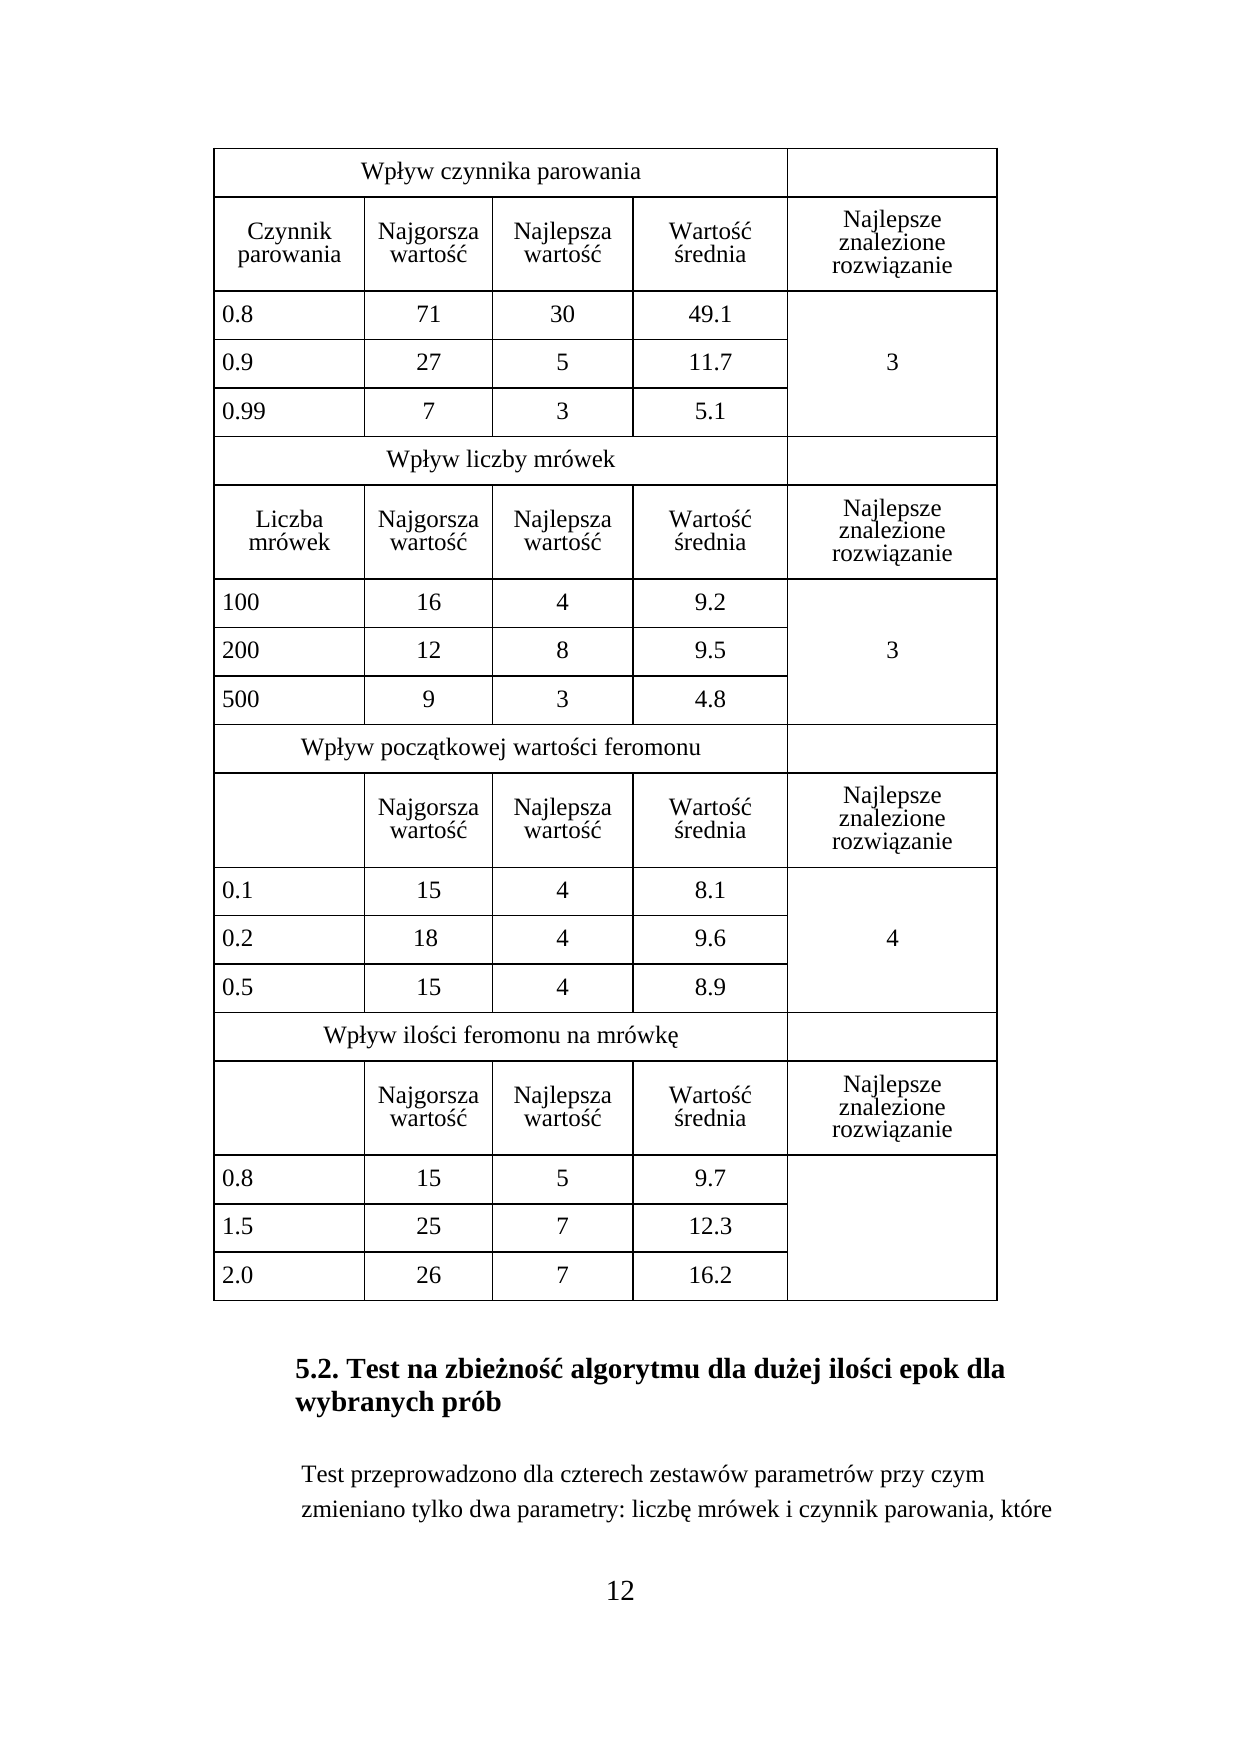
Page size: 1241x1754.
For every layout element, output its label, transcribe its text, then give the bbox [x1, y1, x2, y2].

table_cell 3 [493, 389, 632, 436]
table_cell Najlepsza wartość [493, 1062, 632, 1154]
table_cell 8.1 [634, 868, 787, 915]
table_cell 3 [493, 677, 632, 724]
table_cell 500 [215, 677, 364, 724]
table_cell 9.5 [634, 628, 787, 675]
table_cell 18 [365, 916, 492, 963]
table_cell Liczba mrówek [215, 486, 364, 578]
table_cell 71 [365, 292, 492, 339]
table_cell 26 [365, 1253, 492, 1300]
table_cell Wpływ początkowej wartości feromonu [215, 725, 787, 772]
table_cell 0.8 [215, 292, 364, 339]
table_cell 5.1 [634, 389, 787, 436]
table_cell 4 [788, 868, 996, 1012]
table_cell 1.5 [215, 1205, 364, 1251]
subtitle 5.2. Test na zbieżność algorytmu dla dużej ilości epok dla wybranych prób [148, 1351, 1093, 1418]
table_cell Najgorsza wartość [365, 1062, 492, 1154]
table_cell 15 [365, 1156, 492, 1203]
table_cell 9 [365, 677, 492, 724]
table_cell 200 [215, 628, 364, 675]
table_cell Najlepsze znalezione rozwiązanie [788, 774, 996, 866]
table_cell Najgorsza wartość [365, 774, 492, 866]
table_cell 9.6 [634, 916, 787, 963]
table_cell 4 [493, 965, 632, 1012]
table_cell Najgorsza wartość [365, 198, 492, 290]
table_cell 0.8 [215, 1156, 364, 1203]
table_cell Najlepsza wartość [493, 486, 632, 578]
table_cell Najlepsza wartość [493, 198, 632, 290]
table_cell [788, 1013, 996, 1060]
table_cell 25 [365, 1205, 492, 1251]
table_cell 27 [365, 340, 492, 387]
table_cell 16.2 [634, 1253, 787, 1300]
table_cell Czynnik parowania [215, 198, 364, 290]
table_cell 15 [365, 868, 492, 915]
table_cell Wartość średnia [634, 198, 787, 290]
table_cell 0.1 [215, 868, 364, 915]
table_cell 15 [365, 965, 492, 1012]
table_cell 4 [493, 916, 632, 963]
table_cell 12.3 [634, 1205, 787, 1251]
table_cell Najlepsze znalezione rozwiązanie [788, 1062, 996, 1154]
table_cell 4 [493, 580, 632, 627]
table_cell Najgorsza wartość [365, 486, 492, 578]
table_cell [215, 774, 364, 866]
table_cell 0.2 [215, 916, 364, 963]
table_cell 3 [788, 580, 996, 724]
table_header [788, 149, 996, 196]
text Test przeprowadzono dla czterech zestawów parametrów przy czym zmieniano tylko dwa parametry: liczbę mrówek i czynnik parowania, które [301, 1459, 1093, 1522]
table_cell 7 [365, 389, 492, 436]
table_cell 7 [493, 1253, 632, 1300]
table_cell Wpływ ilości feromonu na mrówkę [215, 1013, 787, 1060]
table_cell 4 [493, 868, 632, 915]
table_cell 12 [365, 628, 492, 675]
table_cell [215, 1062, 364, 1154]
table_cell 3 [788, 292, 996, 436]
table_cell 8 [493, 628, 632, 675]
table_cell Najlepsze znalezione rozwiązanie [788, 198, 996, 290]
table_cell 8.9 [634, 965, 787, 1012]
table_cell 4.8 [634, 677, 787, 724]
table_cell Wartość średnia [634, 1062, 787, 1154]
table_cell 9.7 [634, 1156, 787, 1203]
table_cell 5 [493, 340, 632, 387]
table_cell Wartość średnia [634, 486, 787, 578]
table_cell Wartość średnia [634, 774, 787, 866]
table_cell 5 [493, 1156, 632, 1203]
table_header Wpływ czynnika parowania [215, 149, 787, 196]
table_cell Wpływ liczby mrówek [215, 437, 787, 484]
table_cell 9.2 [634, 580, 787, 627]
table_cell 16 [365, 580, 492, 627]
table_cell 0.99 [215, 389, 364, 436]
table_cell Najlepsza wartość [493, 774, 632, 866]
table_cell 49.1 [634, 292, 787, 339]
table_cell 11.7 [634, 340, 787, 387]
table_cell [788, 437, 996, 484]
table_cell 0.5 [215, 965, 364, 1012]
table_cell [788, 1156, 996, 1300]
table_cell 100 [215, 580, 364, 627]
table_cell [788, 725, 996, 772]
table_cell 2.0 [215, 1253, 364, 1300]
table_cell Najlepsze znalezione rozwiązanie [788, 486, 996, 578]
table_cell 30 [493, 292, 632, 339]
table_cell 0.9 [215, 340, 364, 387]
table_cell 7 [493, 1205, 632, 1251]
